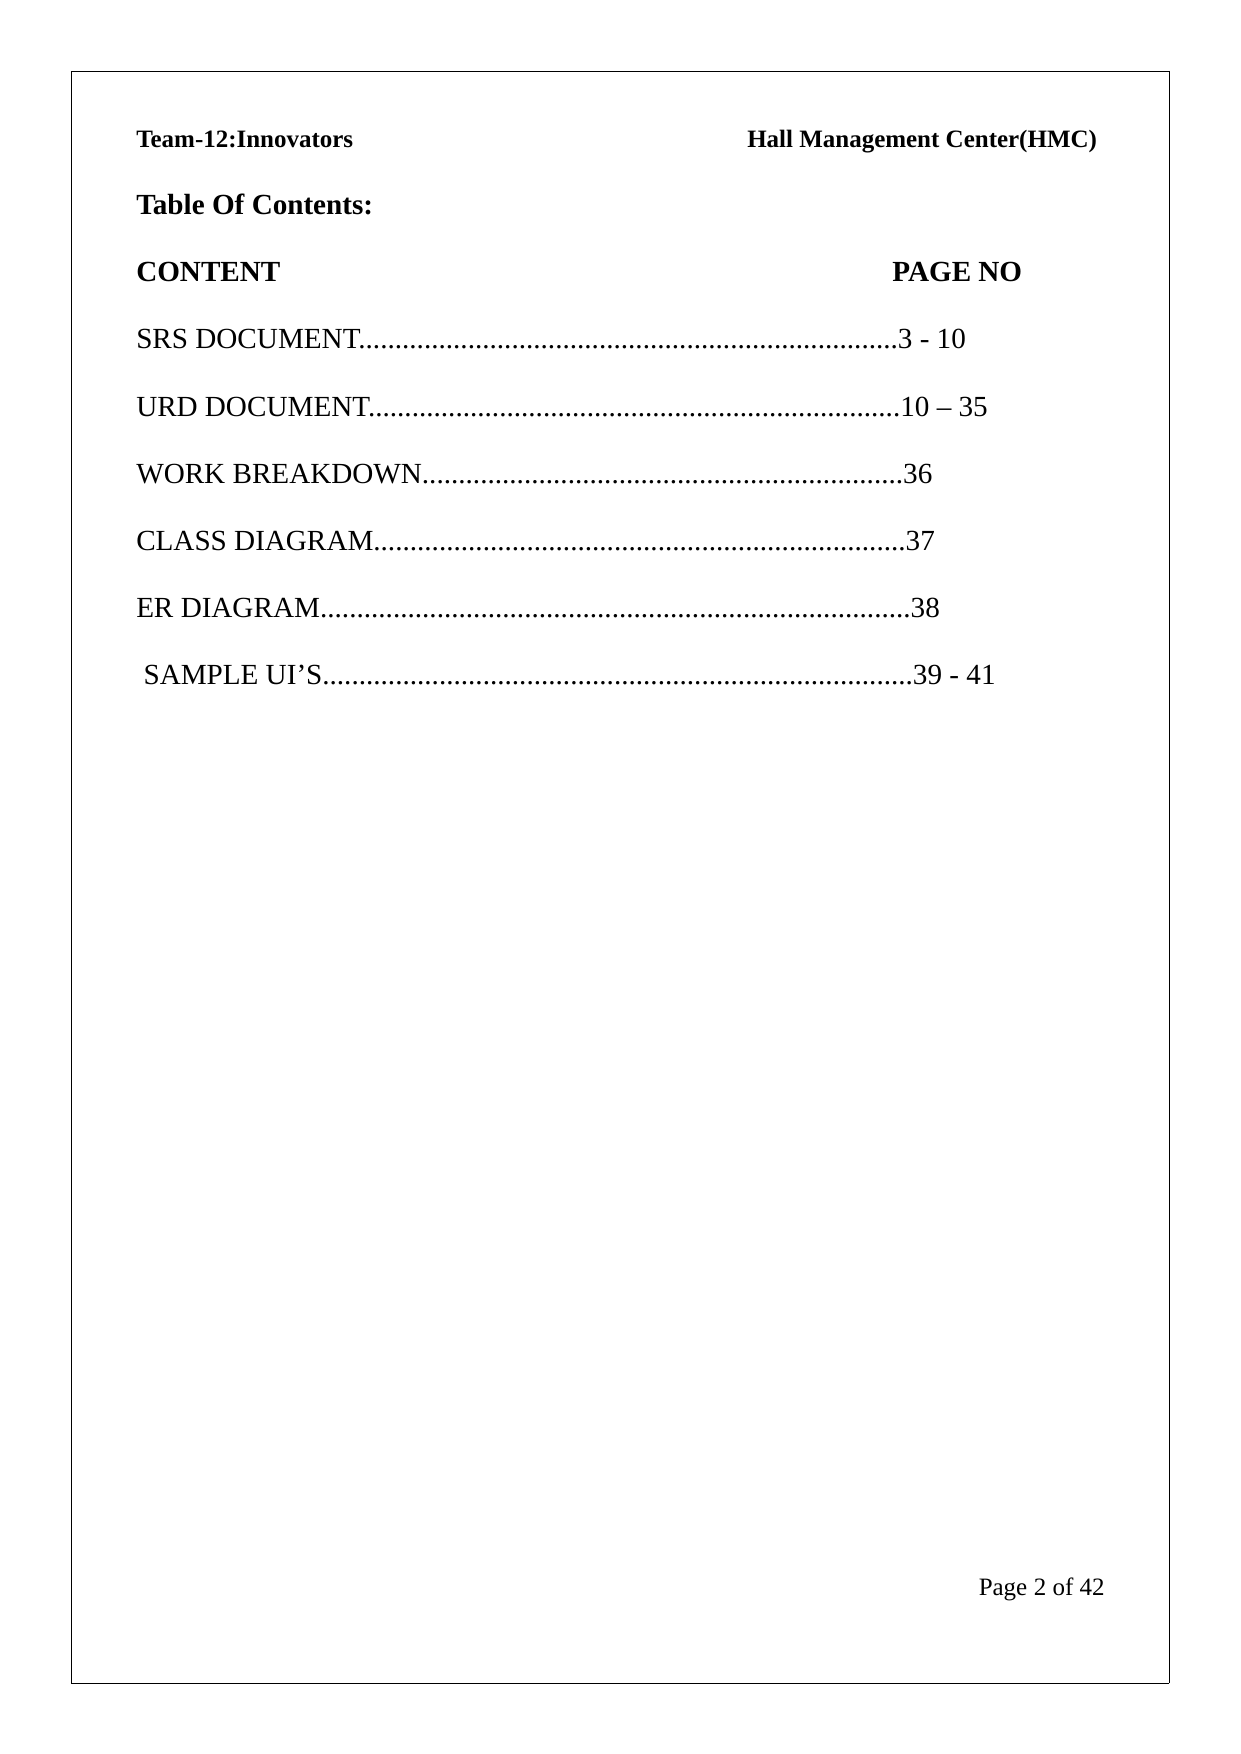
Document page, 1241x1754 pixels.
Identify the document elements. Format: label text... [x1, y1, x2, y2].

text CLASS DIAGRAM.........................................................................37 [136, 523, 1104, 556]
text WORK BREAKDOWN..................................................................36 [136, 456, 1104, 489]
text ER DIAGRAM.................................................................................38 [136, 590, 1104, 623]
text Table Of Contents: [136, 187, 1104, 221]
text URD DOCUMENT.........................................................................10 – 35 [136, 389, 1104, 422]
text SRS DOCUMENT..........................................................................3 - 10 [136, 322, 1104, 355]
text CONTENT PAGE NO [136, 254, 1104, 288]
text SAMPLE UI’S.................................................................................39 - 41 [136, 657, 1104, 691]
